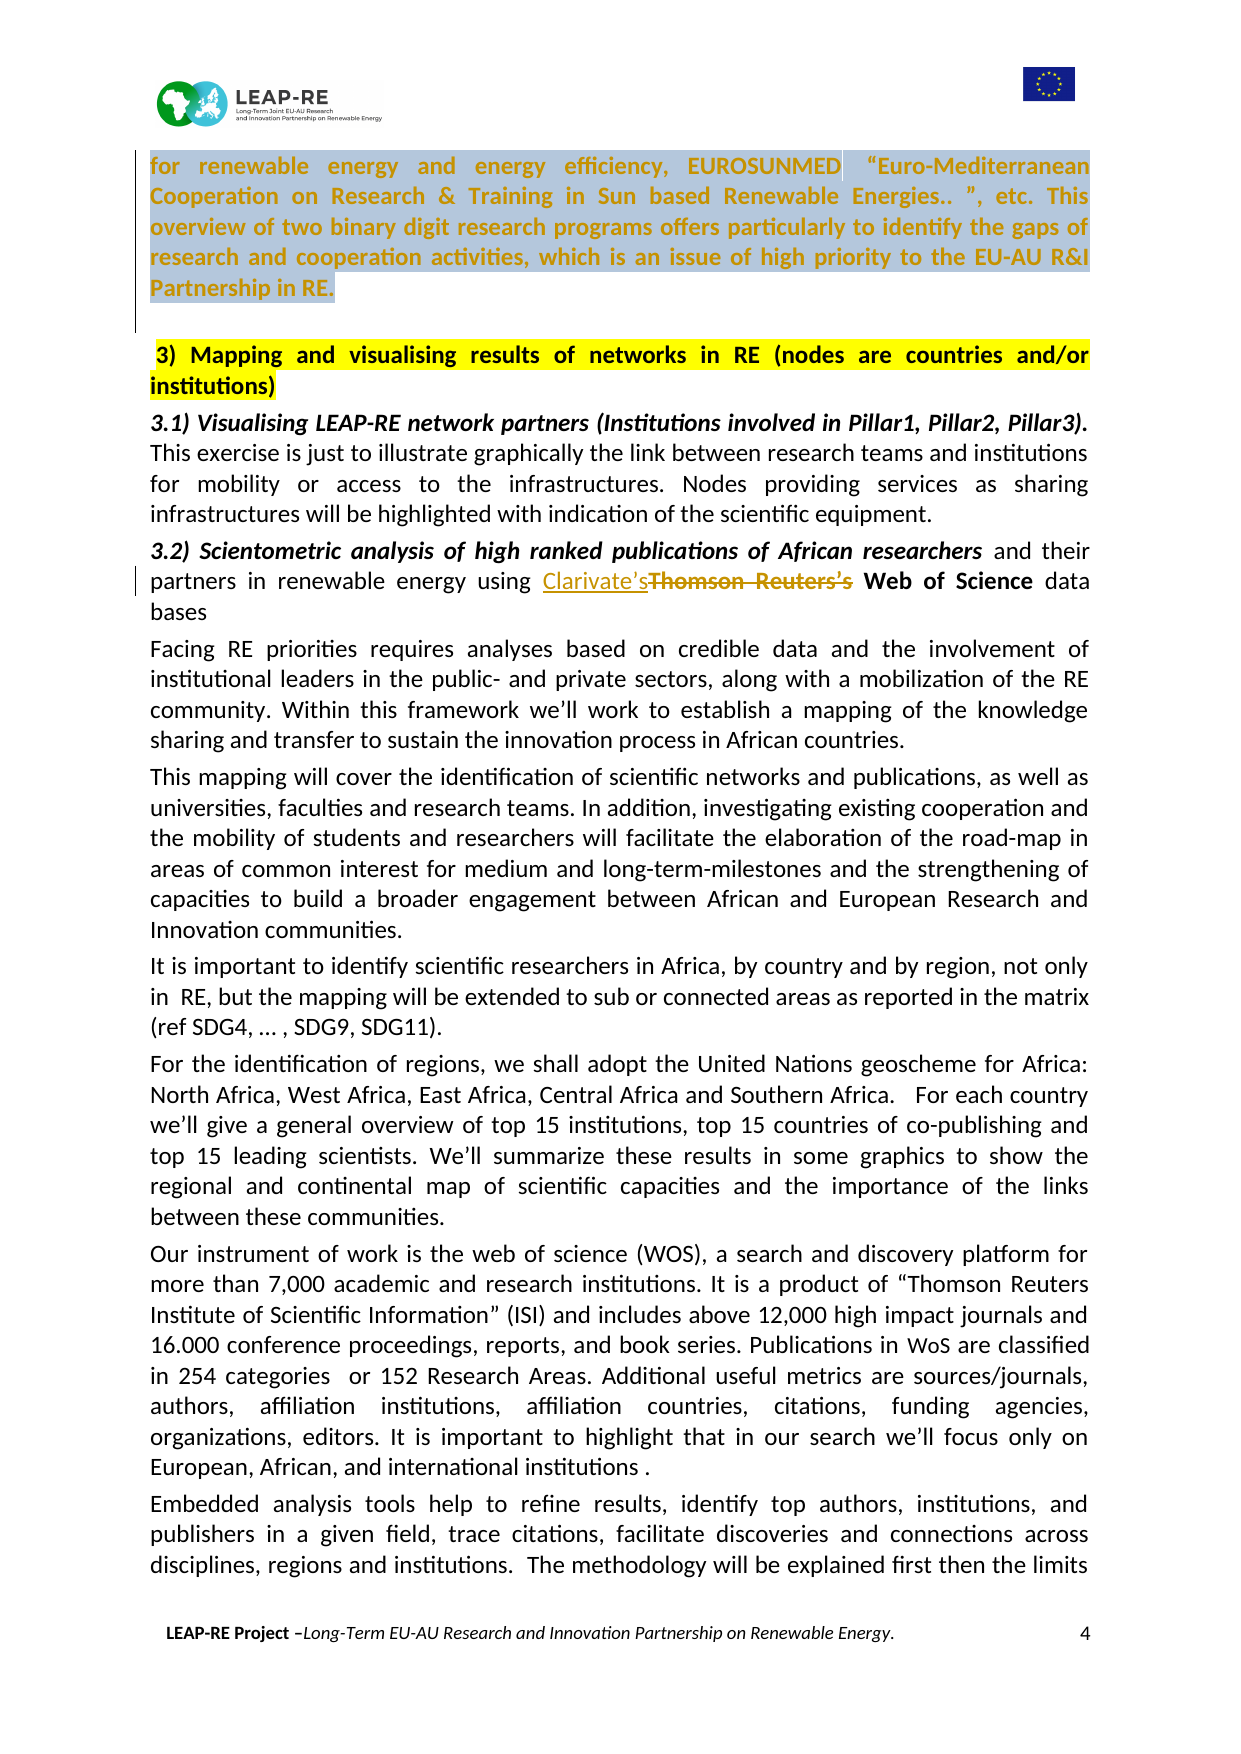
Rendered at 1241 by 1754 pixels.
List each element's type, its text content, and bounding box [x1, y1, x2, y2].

picture [1022, 66, 1075, 102]
text 3.1) Visualising LEAP-RE network partners (Institutions involved in Pillar1, Pillar2, Pillar3). This exercise is just to illustrate graphically the link between research teams and institutions for mobility or access to the infrastructures. Nodes providing services as sharing infrastructures will be highlighted with indication of the scientific equipment. [150, 407, 1090, 529]
text For the identification of regions, we shall adopt the United Nations geoscheme for Africa: North Africa, West Africa, East Africa, Central Africa and Southern Africa. For each country we’ll give a general overview of top 15 institutions, top 15 countries of co-publishing and top 15 leading scientists. We’ll summarize these results in some graphics to show the regional and continental map of scientific capacities and the importance of the links between these communities. [150, 1048, 1090, 1231]
text 3.2) Scientometric analysis of high ranked publications of African researchers and their partners in renewable energy using Clarivate’s Web of Science data bases [150, 535, 1090, 627]
list for renewable energy and energy efficiency, EUROSUNMED “Euro-Mediterranean Cooperation on Research & Training in Sun based Renewable Energies.. ”, etc. This overview of two binary digit research programs offers particularly to identify the gaps of research and cooperation activities, which is an issue of high priority to the EU-AU R&I Partnership in RE. [150, 150, 1090, 303]
text Our instrument of work is the web of science (WOS), a search and discovery platform for more than 7,000 academic and research institutions. It is a product of “Thomson Reuters Institute of Scientific Information” (ISI) and includes above 12,000 high impact journals and 16.000 conference proceedings, reports, and book series. Publications in WoS are classified in 254 categories or 152 Research Areas. Additional useful metrics are sources/journals, authors, affiliation institutions, affiliation countries, citations, funding agencies, organizations, editors. It is important to highlight that in our search we’ll focus only on European, African, and international institutions . [150, 1238, 1090, 1482]
text Facing RE priorities requires analyses based on credible data and the involvement of institutional leaders in the public- and private sectors, along with a mobilization of the RE community. Within this framework we’ll work to establish a mapping of the knowledge sharing and transfer to sustain the innovation process in African countries. [150, 633, 1090, 755]
text This mapping will cover the identification of scientific networks and publications, as well as universities, faculties and research teams. In addition, investigating existing cooperation and the mobility of students and researchers will facilitate the elaboration of the road-map in areas of common interest for medium and long-term-milestones and the strengthening of capacities to build a broader engagement between African and European Research and Innovation communities. [150, 761, 1090, 944]
text 3) Mapping and visualising results of networks in RE (nodes are countries and/or institutions) [150, 339, 1090, 400]
text It is important to identify scientific researchers in Africa, by country and by region, not only in RE, but the mapping will be extended to sub or connected areas as reported in the matrix (ref SDG4, … , SDG9, SDG11). [150, 951, 1090, 1042]
text Embedded analysis tools help to refine results, identify top authors, institutions, and publishers in a given field, trace citations, facilitate discoveries and connections across disciplines, regions and institutions. The methodology will be explained first then the limits [150, 1488, 1090, 1580]
picture [155, 80, 384, 128]
